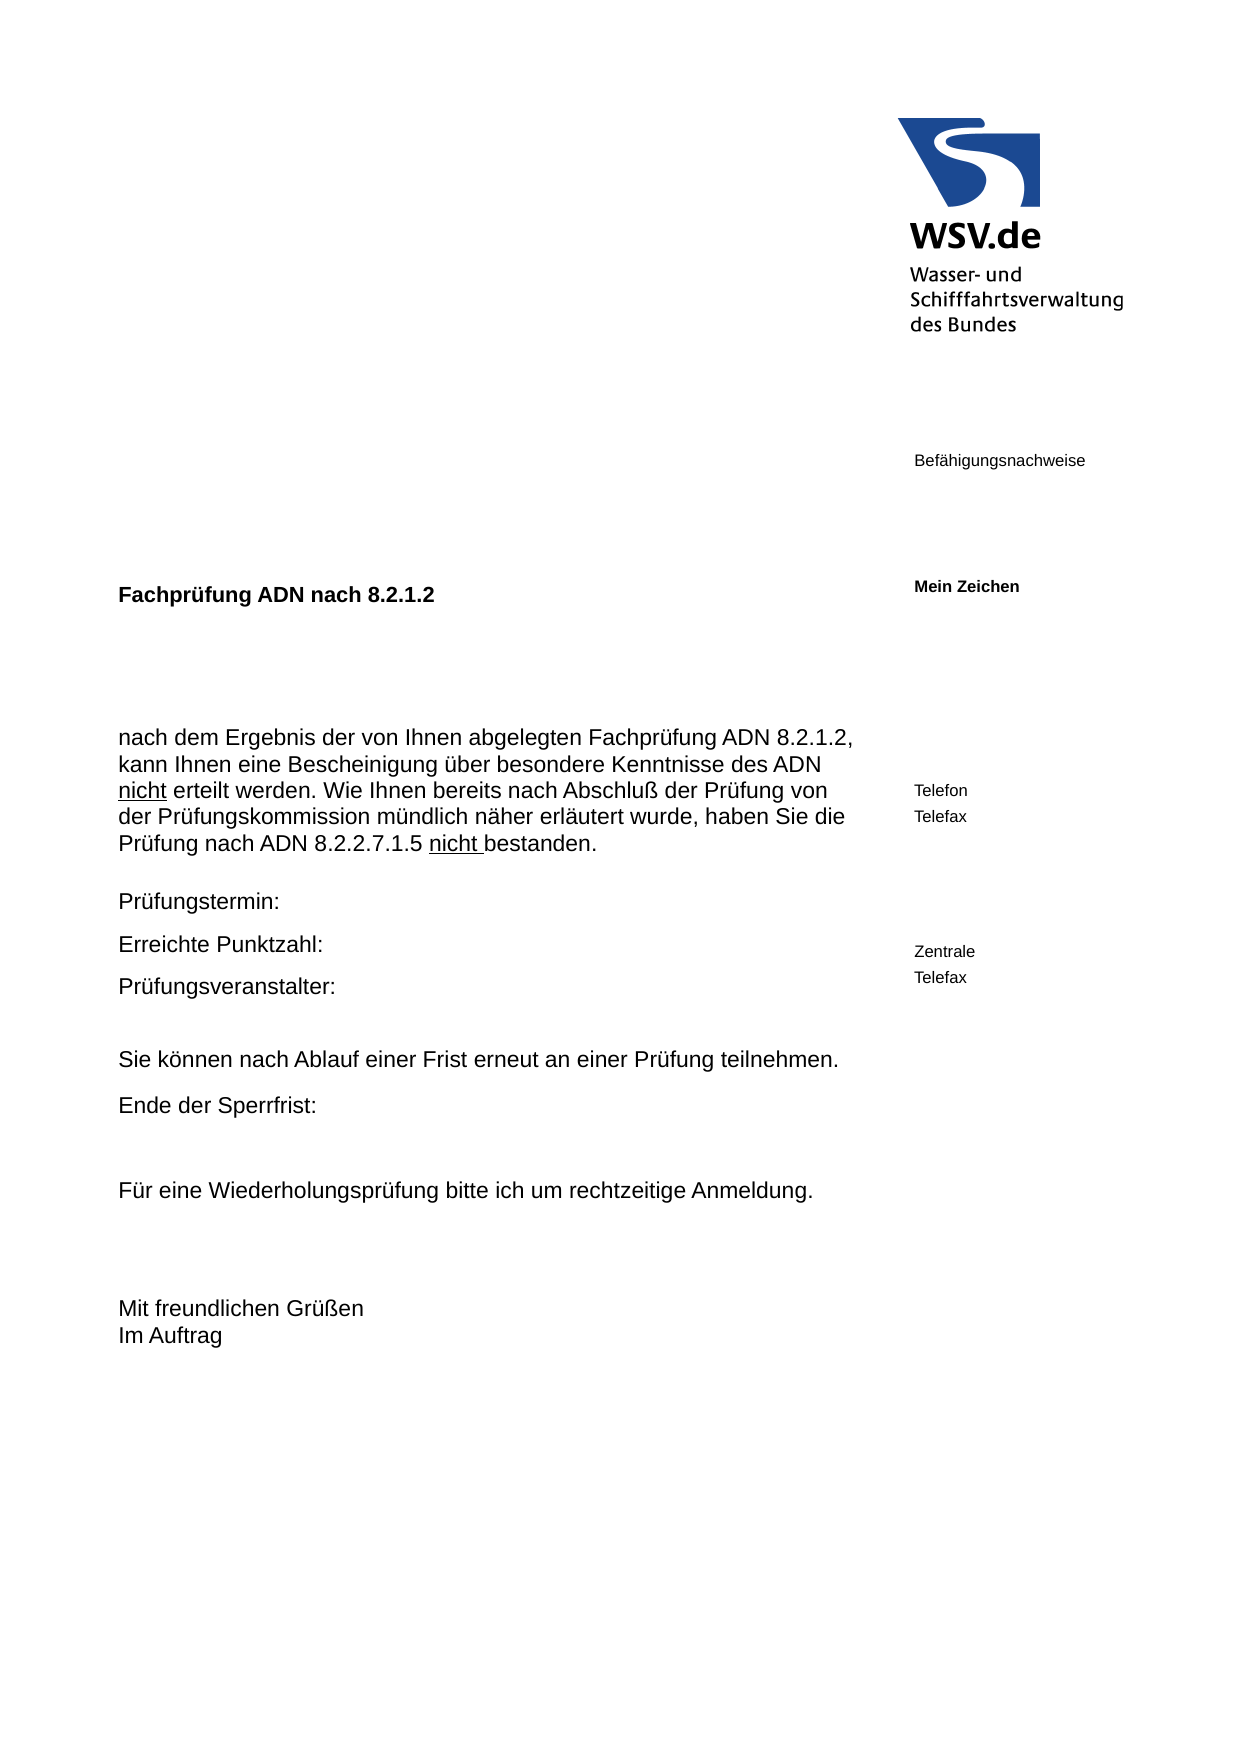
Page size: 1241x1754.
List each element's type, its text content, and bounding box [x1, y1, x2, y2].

text Mein Zeichen [909, 574, 1175, 596]
text Befähigungsnachweise [909, 448, 1175, 470]
text Telefax [909, 803, 983, 830]
text Sie können nach Ablauf einer Frist erneut an einer Prüfung teilnehmen. [118, 1046, 862, 1072]
text Telefon [909, 777, 983, 803]
text Für eine Wiederholungsprüfung bitte ich um rechtzeitige Anmeldung. [118, 1177, 862, 1204]
text [838, 965, 862, 1007]
picture [897, 118, 1123, 332]
text Erreichte Punktzahl: [118, 924, 323, 965]
text Ende der Sperrfrist: [118, 1084, 317, 1126]
text Fachprüfung ADN nach 8.2.1.2 [118, 582, 862, 607]
text [825, 924, 862, 965]
text Prüfungsveranstalter: [118, 965, 336, 1007]
text [782, 882, 862, 924]
text Prüfungstermin: [118, 882, 280, 924]
text [730, 1084, 862, 1126]
text Zentrale [909, 938, 983, 964]
text Im Auftrag [118, 1322, 862, 1348]
text Telefax [909, 964, 983, 991]
text Mit freundlichen Grüßen [118, 1295, 862, 1322]
text nach dem Ergebnis der von Ihnen abgelegten Fachprüfung ADN 8.2.1.2, kann Ihnen eine Bescheinigung über besondere Kenntnisse des ADN nicht erteilt werden. Wie Ihnen bereits nach Abschluß der Prüfung von der Prüfungskommission mündlich näher erläutert wurde, haben Sie die Prüfung nach ADN 8.2.2.7.1.5 nicht bestanden. [118, 724, 862, 856]
